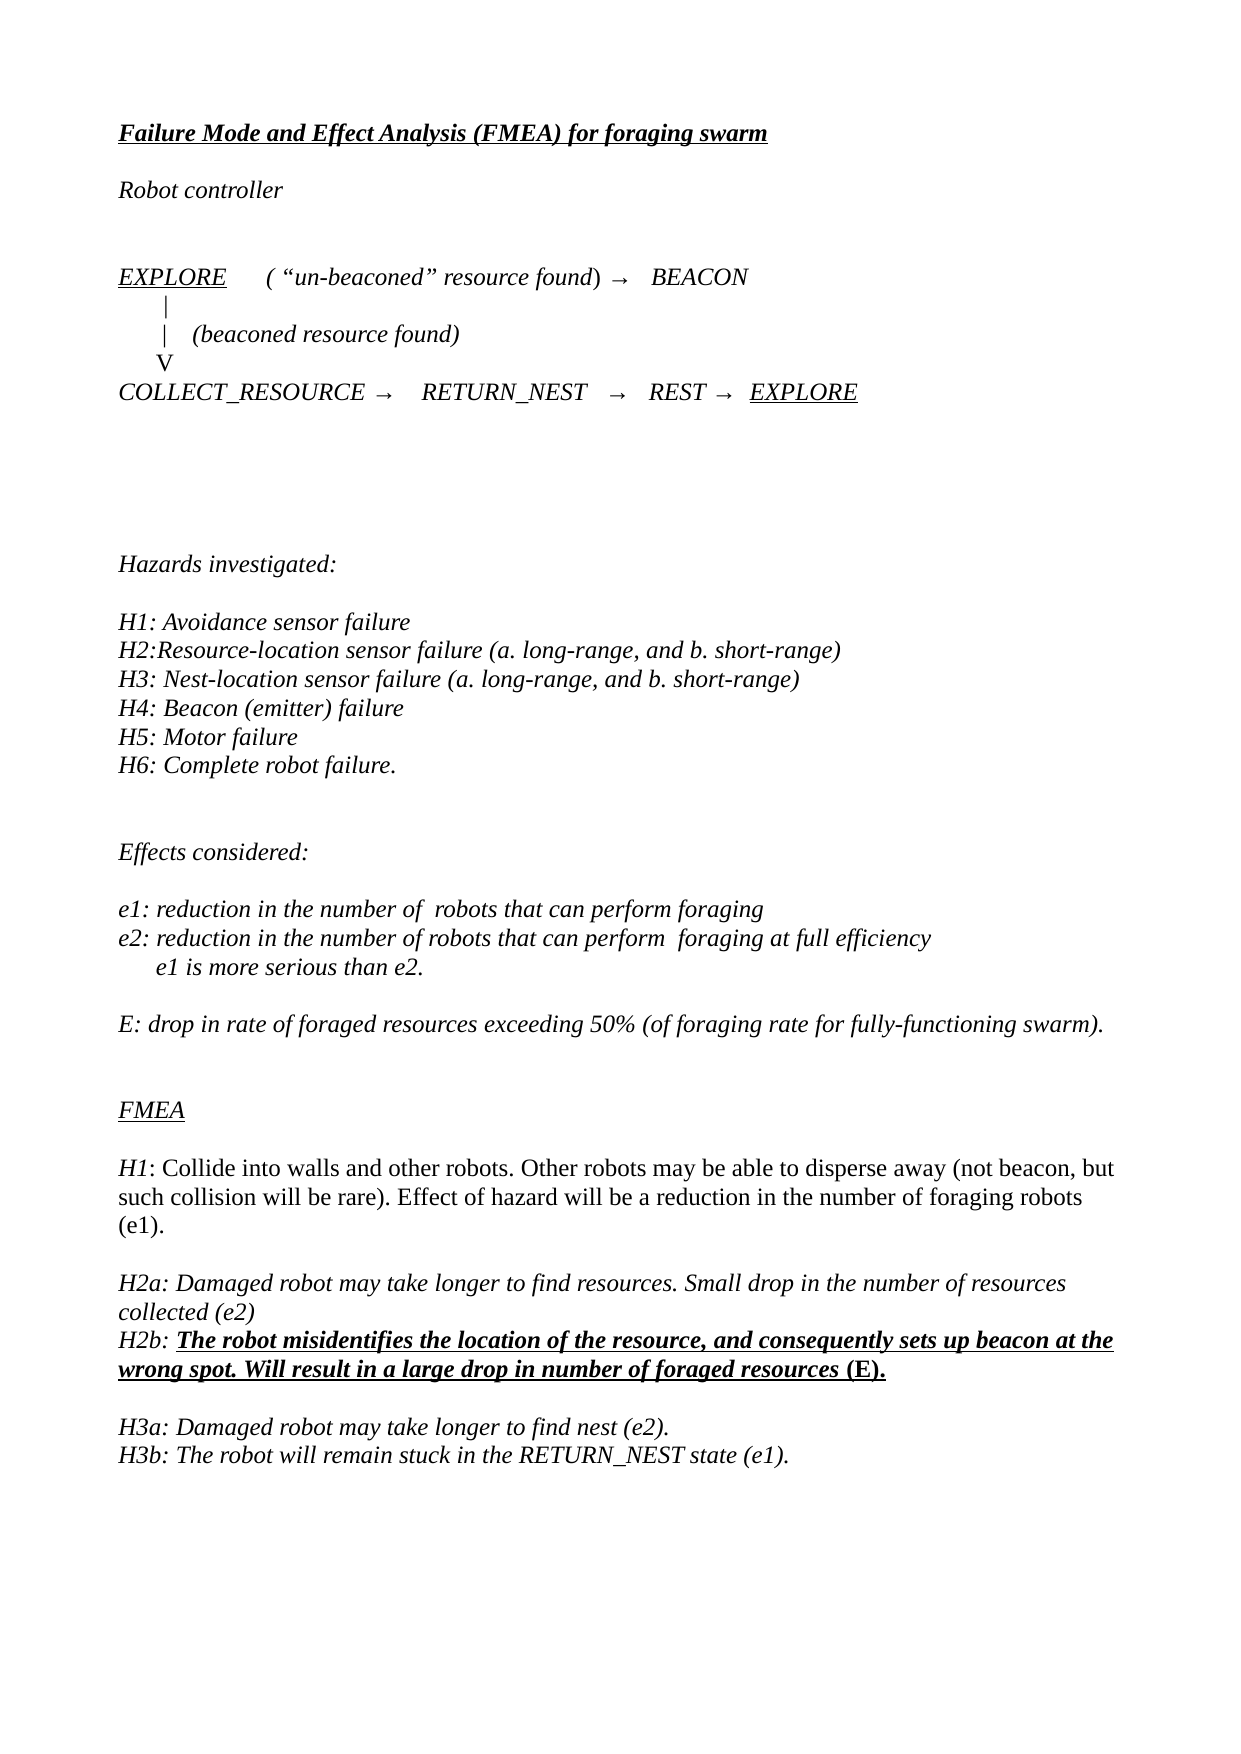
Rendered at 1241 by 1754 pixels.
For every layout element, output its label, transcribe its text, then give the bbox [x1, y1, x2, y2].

text H3: Nest-location sensor failure (a. long-range, and b. short-range) [118, 664, 1122, 693]
text H4: Beacon (emitter) failure [118, 693, 1122, 722]
text E: drop in rate of foraged resources exceeding 50% (of foraging rate for fully-functioning swarm). [118, 1009, 1122, 1038]
text H3b: The robot will remain stuck in the RETURN_NEST state (e1). [118, 1441, 1122, 1469]
text Robot controller [118, 176, 1122, 204]
text H1: Avoidance sensor failure [118, 607, 1122, 636]
text | (beaconed resource found) [118, 319, 1122, 348]
text COLLECT_RESOURCE → RETURN_NEST → REST → EXPLORE [118, 377, 1122, 406]
text e2: reduction in the number of robots that can perform foraging at full efficiency [118, 923, 1122, 952]
text H5: Motor failure [118, 722, 1122, 751]
text EXPLORE ( “un-beaconed” resource found) → BEACON [118, 262, 1122, 291]
text H3a: Damaged robot may take longer to find nest (e2). [118, 1412, 1122, 1441]
text H6: Complete robot failure. [118, 751, 1122, 779]
text H2a: Damaged robot may take longer to find resources. Small drop in the number of resources collected (e2) [118, 1268, 1122, 1326]
text FMEA [118, 1096, 1122, 1124]
text H2:Resource-location sensor failure (a. long-range, and b. short-range) [118, 636, 1122, 664]
text Failure Mode and Effect Analysis (FMEA) for foraging swarm [118, 118, 1122, 147]
text H2b: The robot misidentifies the location of the resource, and consequently sets up beacon at the wrong spot. Will result in a large drop in number of foraged resources (E). [118, 1326, 1122, 1383]
text Hazards investigated: [118, 549, 1122, 578]
text e1 is more serious than e2. [118, 952, 1122, 981]
text V [118, 348, 1122, 377]
text e1: reduction in the number of robots that can perform foraging [118, 894, 1122, 923]
text H1: Collide into walls and other robots. Other robots may be able to disperse away (not beacon, but such collision will be rare). Effect of hazard will be a reduction in the number of foraging robots (e1). [118, 1153, 1122, 1239]
text Effects considered: [118, 837, 1122, 866]
text | [118, 291, 1122, 319]
